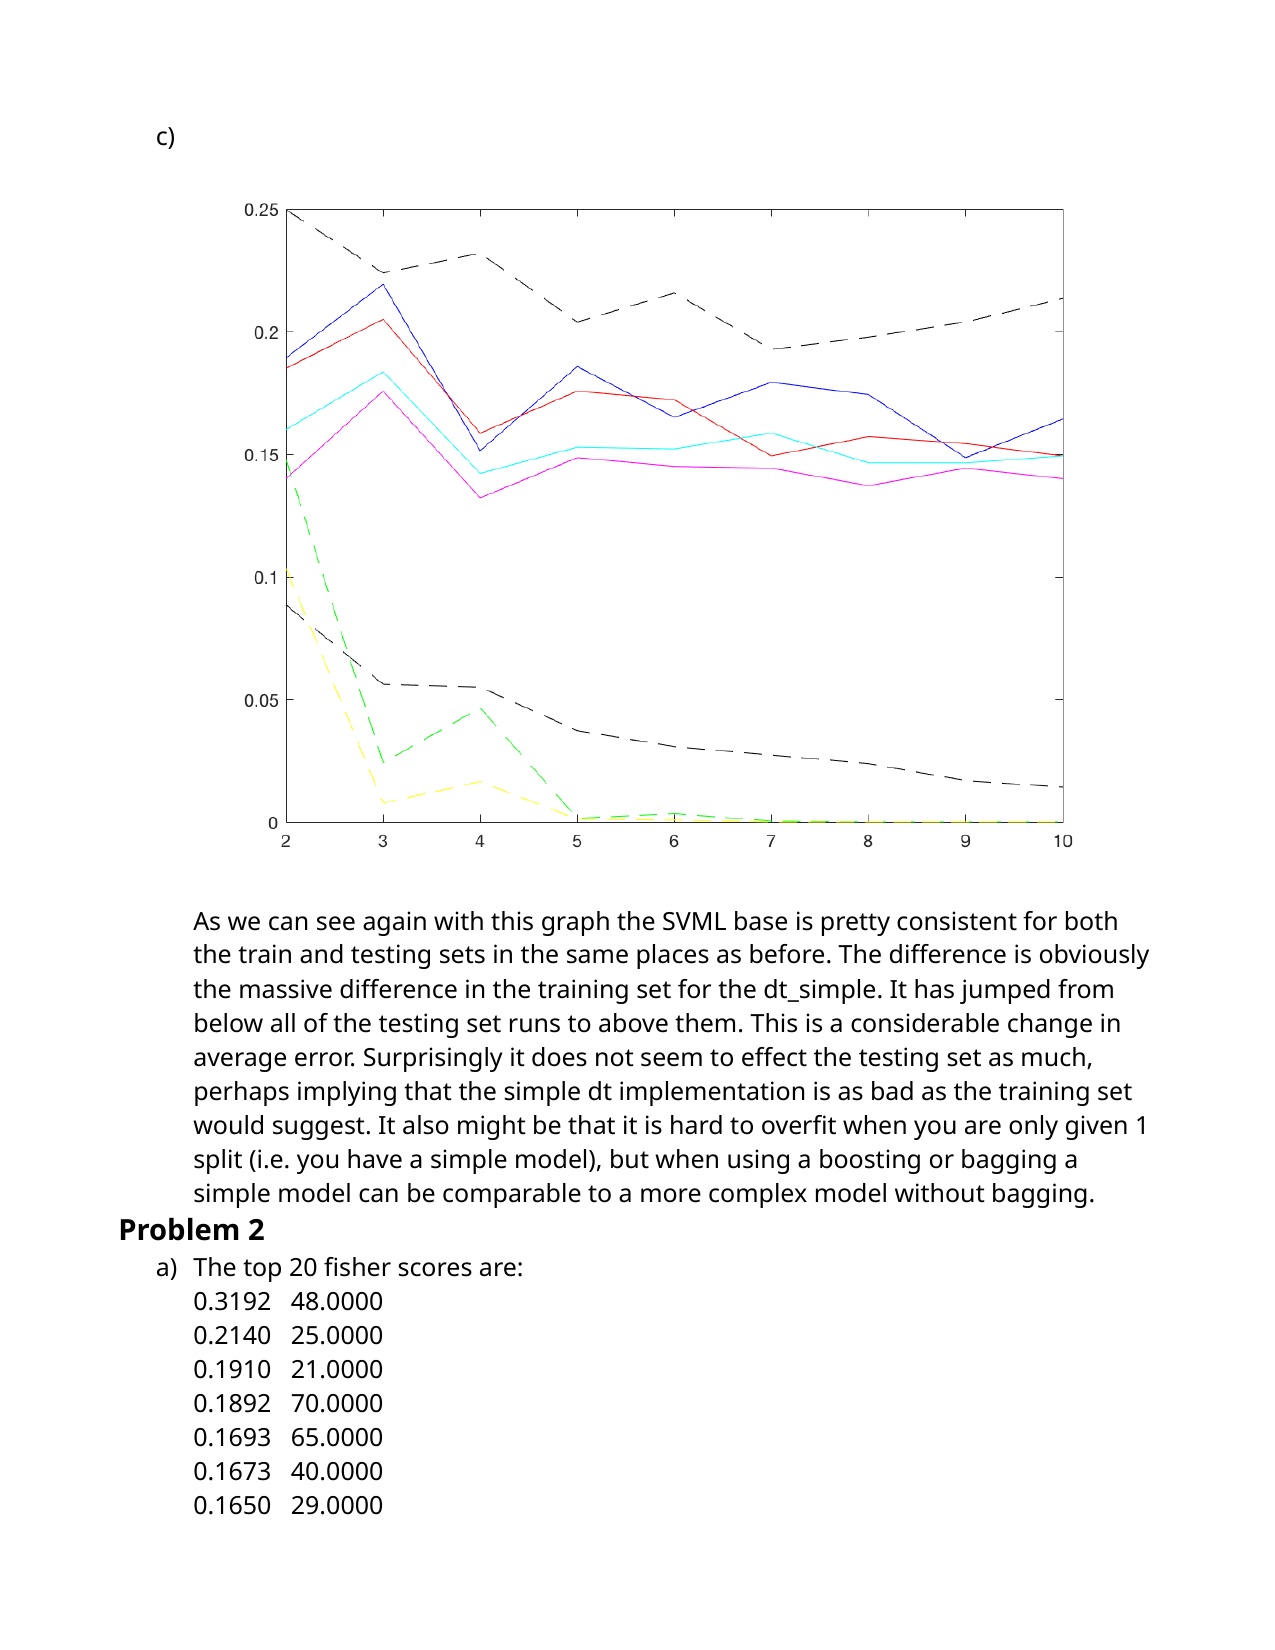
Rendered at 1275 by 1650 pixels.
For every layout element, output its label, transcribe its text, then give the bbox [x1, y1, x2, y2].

list 0.1650 29.0000 [156, 1488, 1157, 1522]
list The top 20 fisher scores are: 0.3192 48.0000 [156, 1249, 1157, 1317]
list 0.1673 40.0000 [156, 1454, 1157, 1488]
list As we can see again with this graph the SVML base is pretty consistent for both the train and testing sets in the same places as before. The difference is obviously the massive difference in the training set for the dt_simple. It has jumped from below all of the testing set runs to above them. This is a considerable change in average error. Surprisingly it does not seem to effect the testing set as much, perhaps implying that the simple dt implementation is as bad as the training set would suggest. It also might be that it is hard to overfit when you are only given 1 split (i.e. you have a simple model), but when using a boosting or bagging a simple model can be comparable to a more complex model without bagging. [156, 118, 1157, 152]
list 0.1693 65.0000 [156, 1420, 1157, 1454]
list 0.2140 25.0000 [156, 1317, 1157, 1352]
list 0.1892 70.0000 [156, 1386, 1157, 1420]
text Problem 2 [118, 1210, 1157, 1249]
list As we can see again with this graph the SVML base is pretty consistent for both the train and testing sets in the same places as before. The difference is obviously the massive difference in the training set for the dt_simple. It has jumped from below all of the testing set runs to above them. This is a considerable change in average error. Surprisingly it does not seem to effect the testing set as much, perhaps implying that the simple dt implementation is as bad as the training set would suggest. It also might be that it is hard to overfit when you are only given 1 split (i.e. you have a simple model), but when using a boosting or bagging a simple model can be comparable to a more complex model without bagging. [156, 904, 1157, 1210]
list 0.1910 21.0000 [156, 1352, 1157, 1386]
picture [155, 152, 1157, 904]
